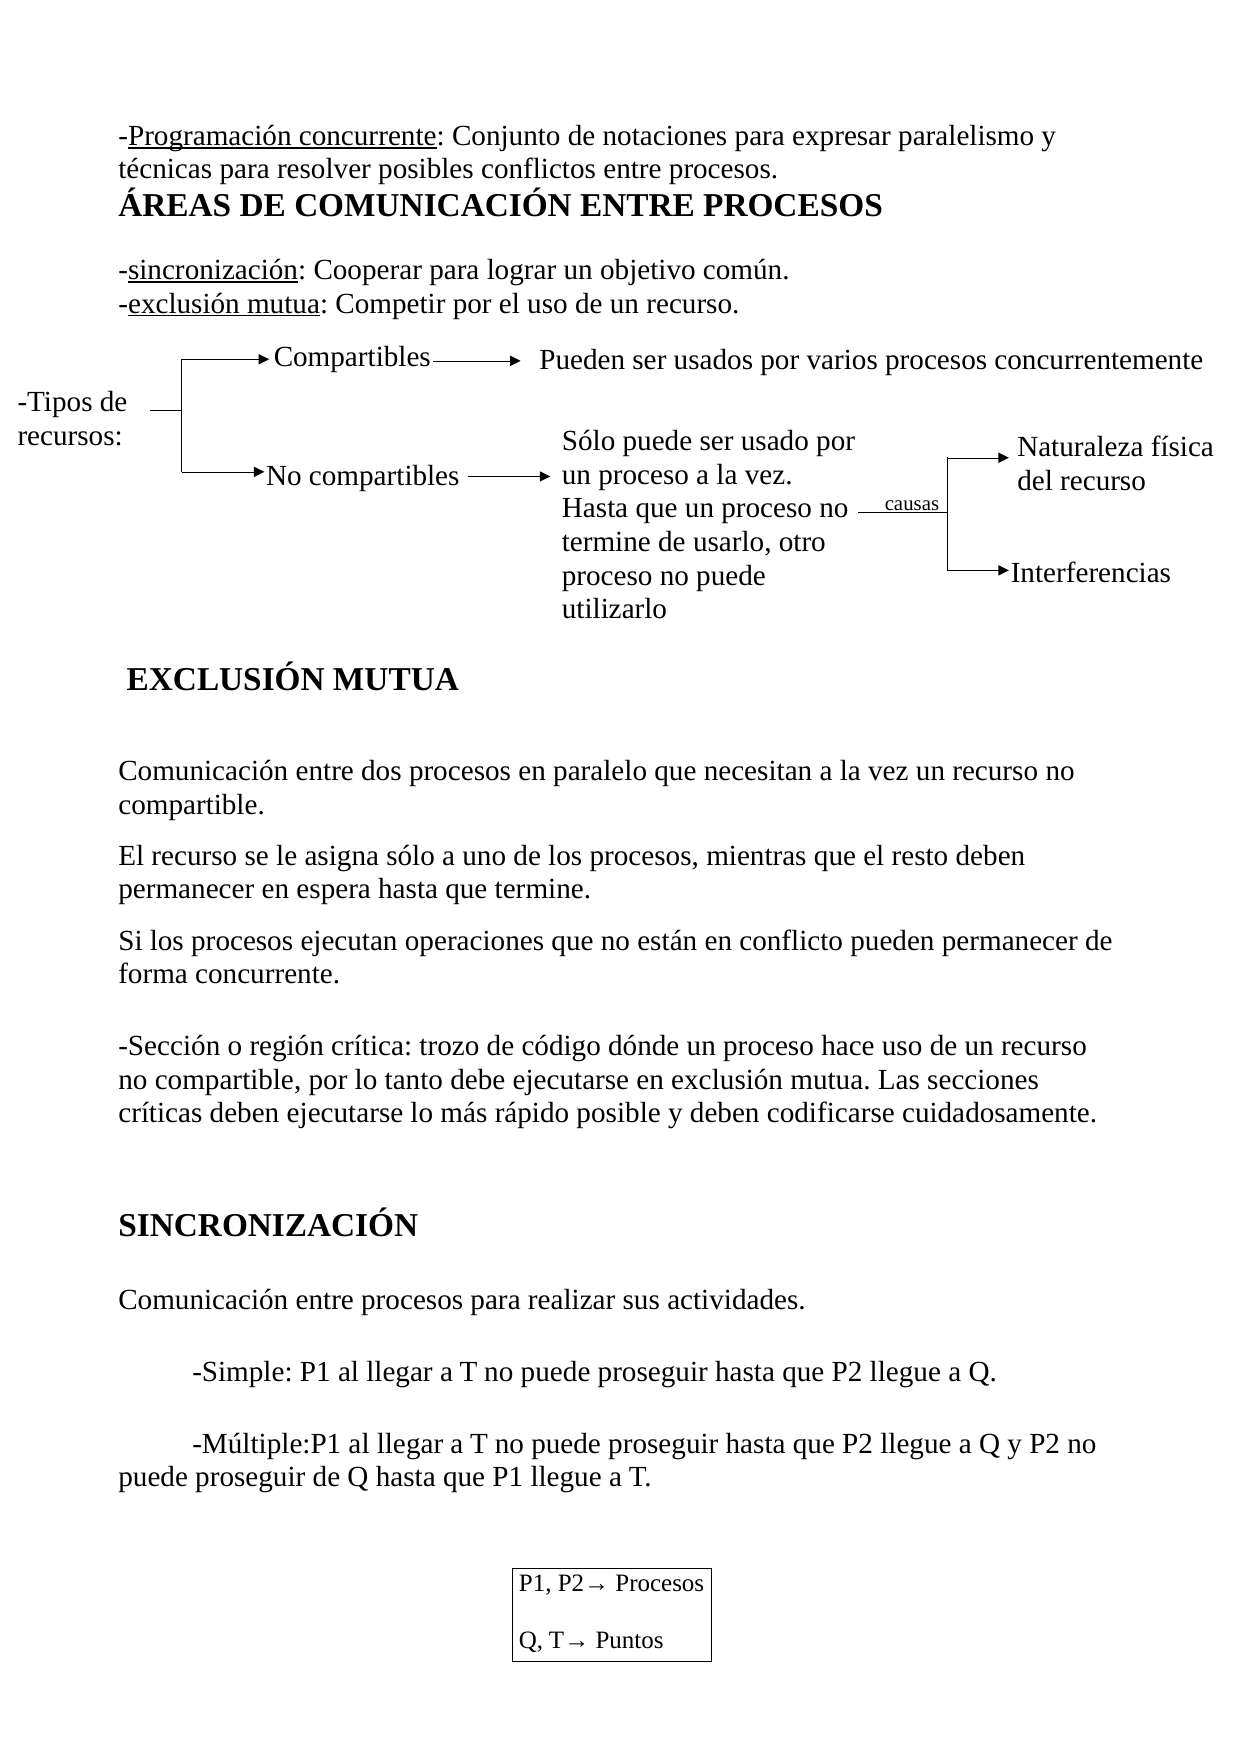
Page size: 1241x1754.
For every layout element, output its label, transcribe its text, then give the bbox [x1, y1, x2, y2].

text -Programación concurrente: Conjunto de notaciones para expresar paralelismo y técnicas para resolver posibles conflictos entre procesos. [118, 118, 1122, 185]
text -sincronización: Cooperar para lograr un objetivo común. [118, 252, 1122, 286]
text Comunicación entre procesos para realizar sus actividades. [118, 1282, 1122, 1316]
text -exclusión mutua: Competir por el uso de un recurso. [118, 286, 1122, 319]
text -Múltiple:P1 al llegar a T no puede proseguir hasta que P2 llegue a Q y P2 no puede proseguir de Q hasta que P1 llegue a T. [118, 1426, 1122, 1493]
text El recurso se le asigna sólo a uno de los procesos, mientras que el resto deben permanecer en espera hasta que termine. [118, 838, 1122, 905]
text ÁREAS DE COMUNICACIÓN ENTRE PROCESOS [118, 185, 1122, 223]
text Comunicación entre dos procesos en paralelo que necesitan a la vez un recurso no compartible. [118, 753, 1122, 820]
text -Simple: P1 al llegar a T no puede proseguir hasta que P2 llegue a Q. [118, 1354, 1122, 1388]
text EXCLUSIÓN MUTUA [118, 659, 1122, 697]
text Si los procesos ejecutan operaciones que no están en conflicto pueden permanecer de forma concurrente. [118, 923, 1122, 990]
text SINCRONIZACIÓN [118, 1206, 1122, 1244]
text -Sección o región crítica: trozo de código dónde un proceso hace uso de un recurso no compartible, por lo tanto debe ejecutarse en exclusión mutua. Las secciones críticas deben ejecutarse lo más rápido posible y deben codificarse cuidadosamente. [118, 1028, 1122, 1129]
